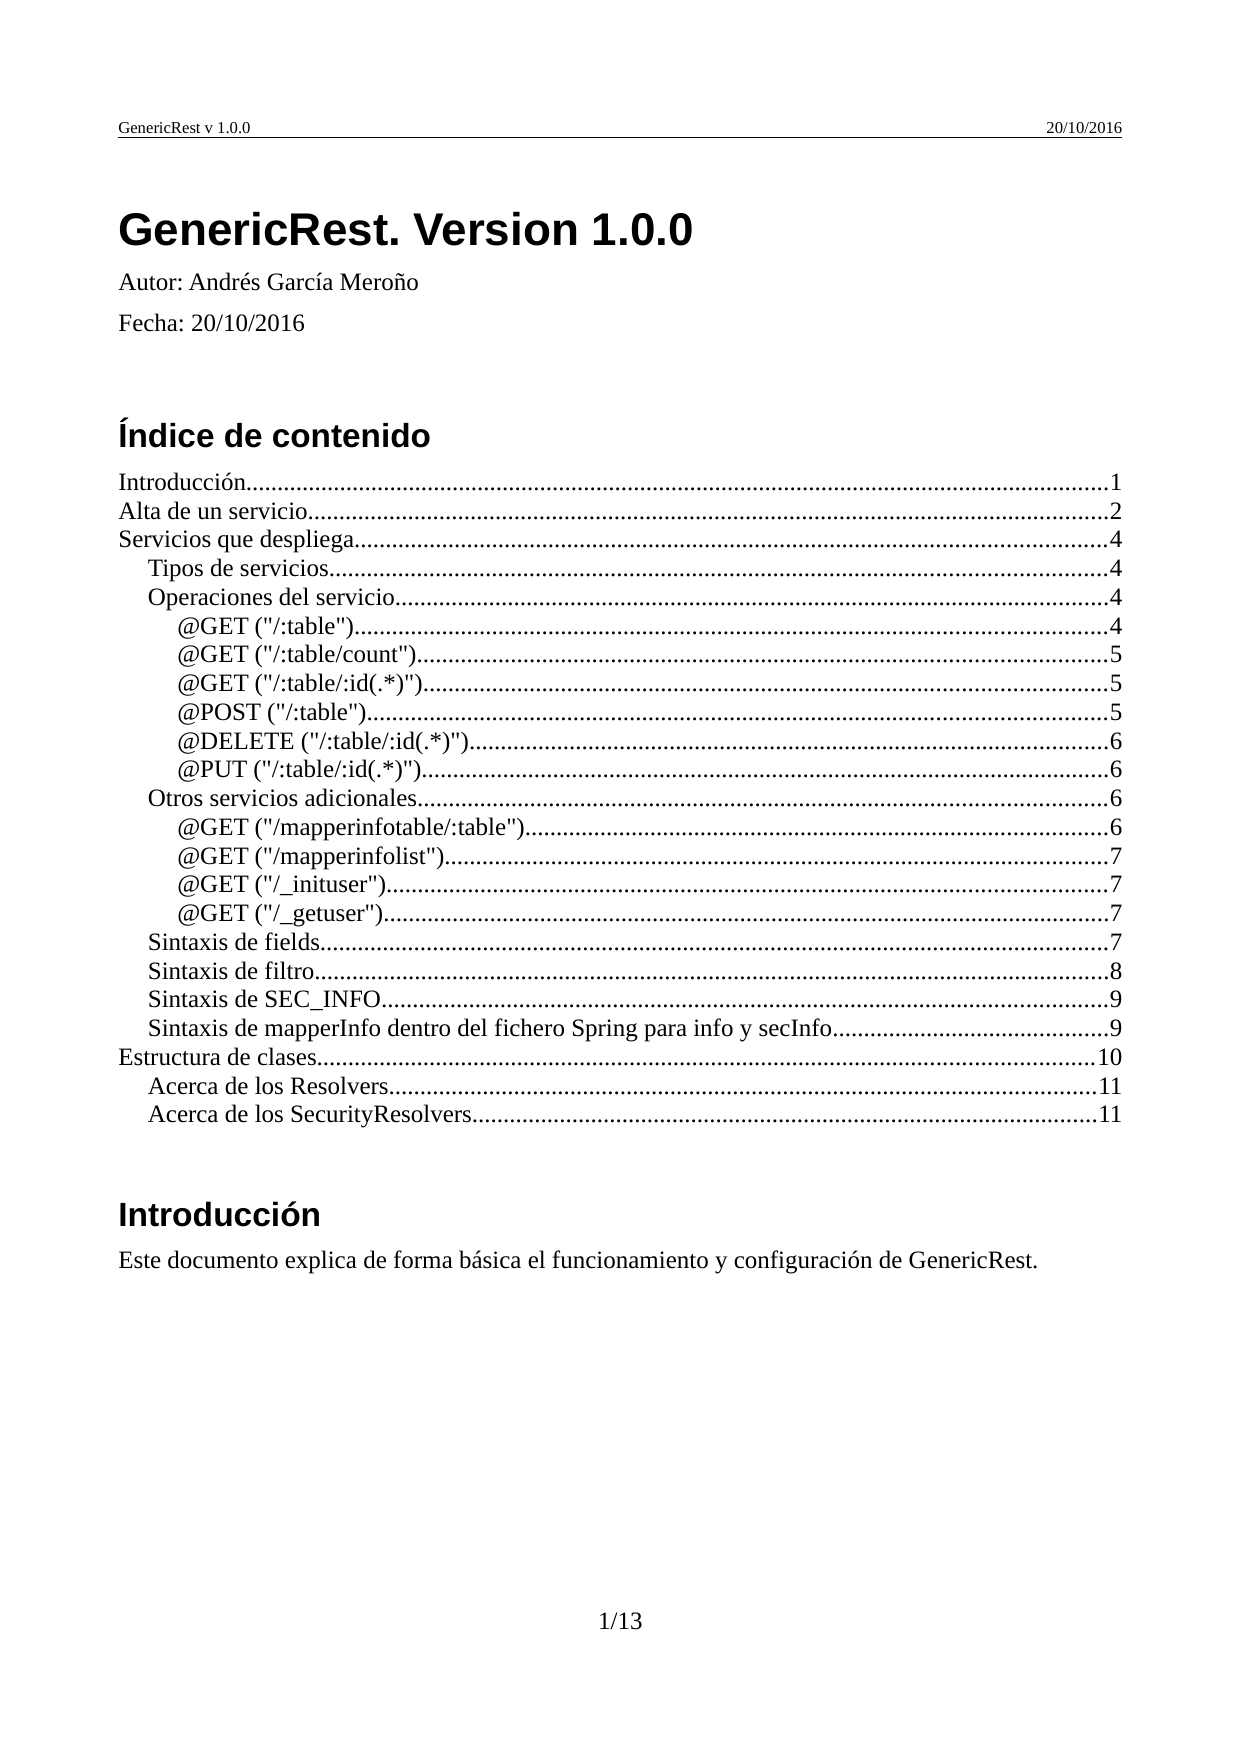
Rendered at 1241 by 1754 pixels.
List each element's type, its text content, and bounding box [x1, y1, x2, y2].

subtitle GenericRest. Version 1.0.0 [118, 202, 1122, 255]
text @GET ("/_getuser") 7 [177, 898, 1122, 927]
text Sintaxis de fields 7 [148, 927, 1122, 956]
text @GET ("/:table") 4 [177, 611, 1122, 639]
text @GET ("/_inituser") 7 [177, 869, 1122, 898]
text Acerca de los Resolvers 11 [148, 1071, 1122, 1099]
text Sintaxis de filtro 8 [148, 956, 1122, 984]
text @GET ("/mapperinfolist") 7 [177, 841, 1122, 869]
text Estructura de clases 10 [118, 1042, 1122, 1071]
text Otros servicios adicionales 6 [148, 783, 1122, 812]
text Sintaxis de SEC_INFO 9 [148, 984, 1122, 1013]
text Fecha: 20/10/2016 [118, 308, 1122, 337]
text Operaciones del servicio 4 [148, 582, 1122, 611]
subtitle Índice de contenido [118, 416, 1122, 454]
text @GET ("/mapperinfotable/:table") 6 [177, 812, 1122, 841]
text @GET ("/:table/:id(.*)") 5 [177, 668, 1122, 697]
text Introducción 1 [118, 467, 1122, 496]
text Este documento explica de forma básica el funcionamiento y configuración de GenericRest. [118, 1246, 1122, 1274]
text @DELETE ("/:table/:id(.*)") 6 [177, 726, 1122, 754]
text Sintaxis de mapperInfo dentro del fichero Spring para info y secInfo 9 [148, 1013, 1122, 1042]
text Alta de un servicio 2 [118, 496, 1122, 524]
text Tipos de servicios 4 [148, 553, 1122, 582]
text Servicios que despliega 4 [118, 524, 1122, 553]
text Acerca de los SecurityResolvers 11 [148, 1099, 1122, 1128]
text Autor: Andrés García Meroño [118, 267, 1122, 296]
text @PUT ("/:table/:id(.*)") 6 [177, 754, 1122, 783]
text @GET ("/:table/count") 5 [177, 639, 1122, 668]
subtitle Introducción [118, 1194, 1122, 1233]
text @POST ("/:table") 5 [177, 697, 1122, 726]
